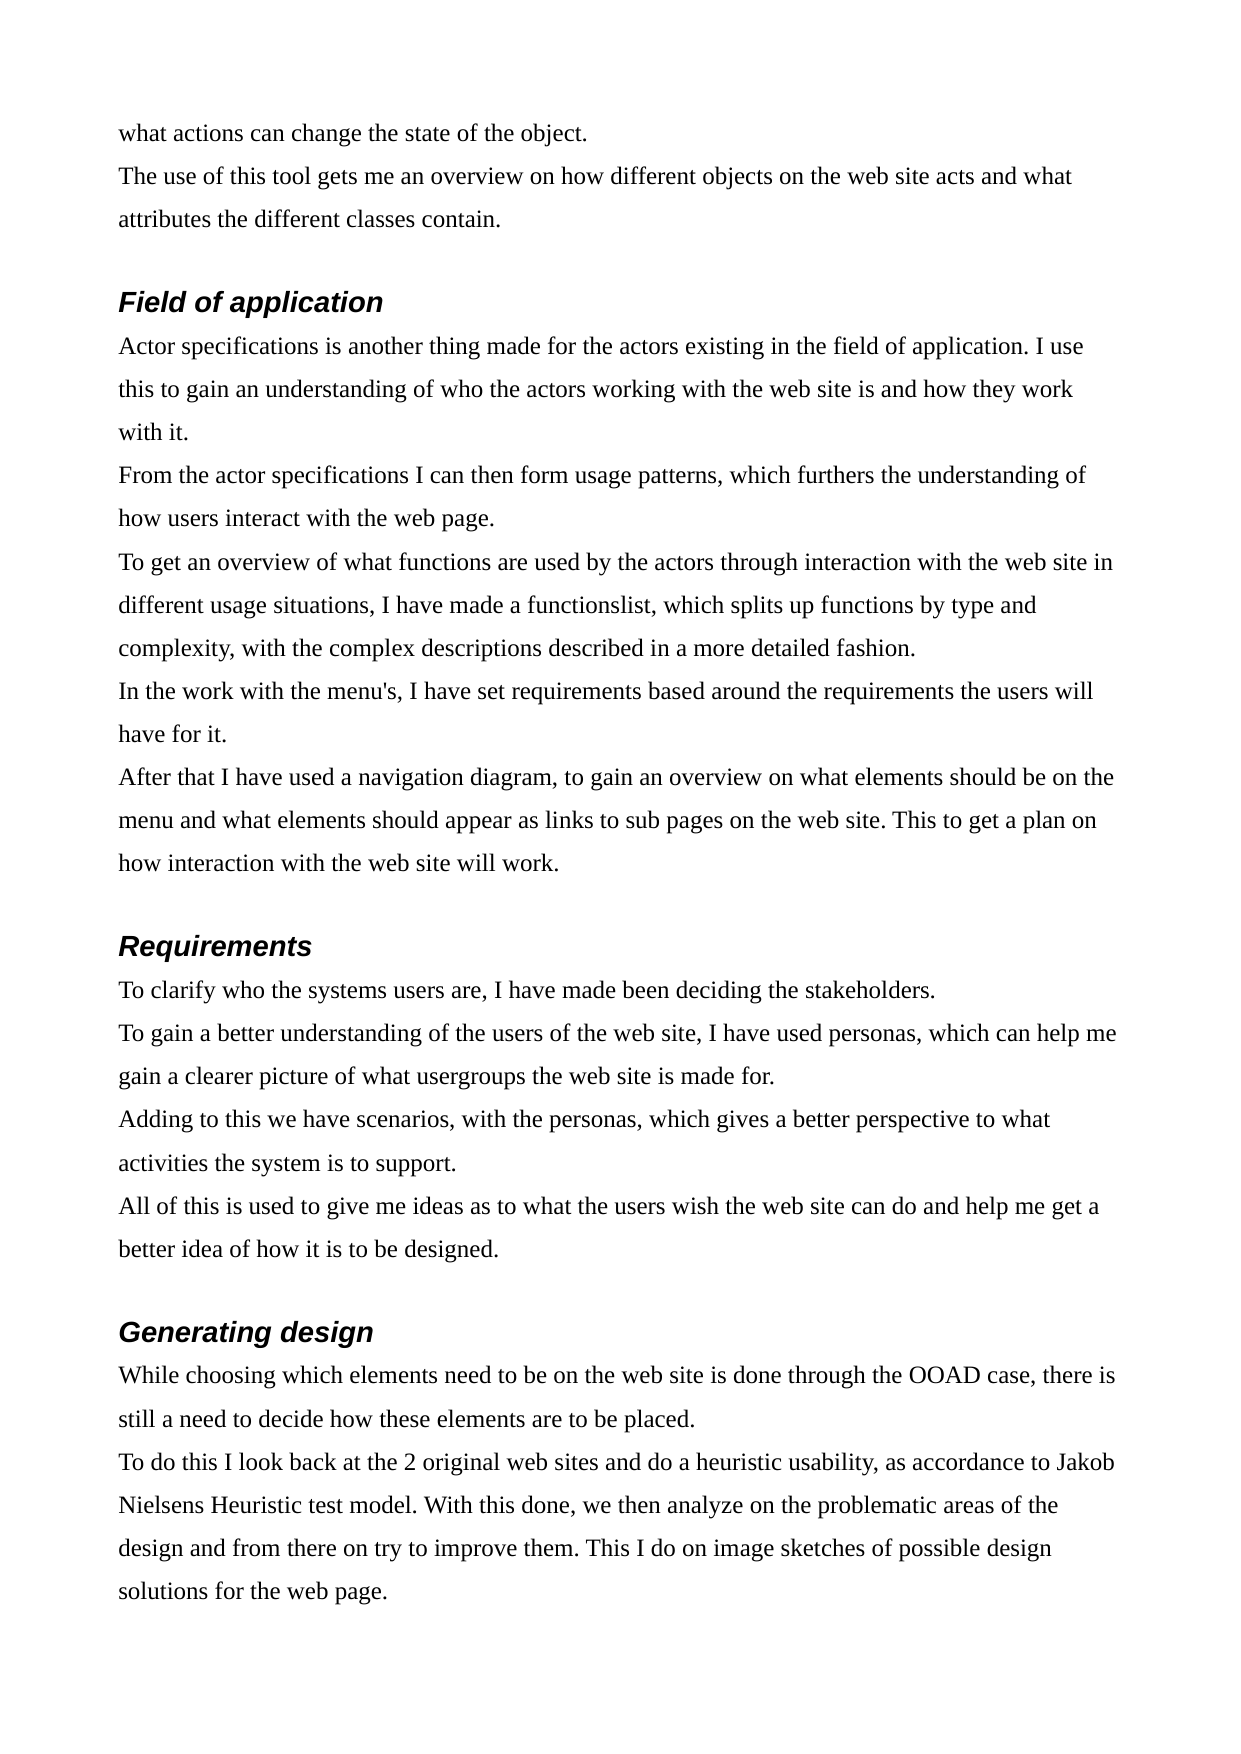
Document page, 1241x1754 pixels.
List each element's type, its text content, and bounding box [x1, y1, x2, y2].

subtitle Requirements [118, 929, 1122, 963]
text While choosing which elements need to be on the web site is done through the OOAD case, there is still a need to decide how these elements are to be placed. To do this I look back at the 2 original web sites and do a heuristic usability, as accordance to Jakob Nielsens Heuristic test model. With this done, we then analyze on the problematic areas of the design and from there on try to improve them. This I do on image sketches of possible design solutions for the web page. [118, 1361, 1122, 1605]
subtitle Generating design [118, 1314, 1122, 1348]
text what actions can change the state of the object. The use of this tool gets me an overview on how different objects on the web site acts and what attributes the different classes contain. [118, 118, 1122, 233]
subtitle Field of application [118, 285, 1122, 318]
text Actor specifications is another thing made for the actors existing in the field of application. I use this to gain an understanding of who the actors working with the web site is and how they work with it. From the actor specifications I can then form usage patterns, which furthers the understanding of how users interact with the web page. To get an overview of what functions are used by the actors through interaction with the web site in different usage situations, I have made a functionslist, which splits up functions by type and complexity, with the complex descriptions described in a more detailed fashion. In the work with the menu's, I have set requirements based around the requirements the users will have for it. After that I have used a navigation diagram, to gain an overview on what elements should be on the menu and what elements should appear as links to sub pages on the web site. This to get a plan on how interaction with the web site will work. [118, 331, 1122, 877]
text To clarify who the systems users are, I have made been deciding the stakeholders. To gain a better understanding of the users of the web site, I have used personas, which can help me gain a clearer picture of what usergroups the web site is made for. Adding to this we have scenarios, with the personas, which gives a better perspective to what activities the system is to support. All of this is used to give me ideas as to what the users wish the web site can do and help me get a better idea of how it is to be designed. [118, 975, 1122, 1263]
